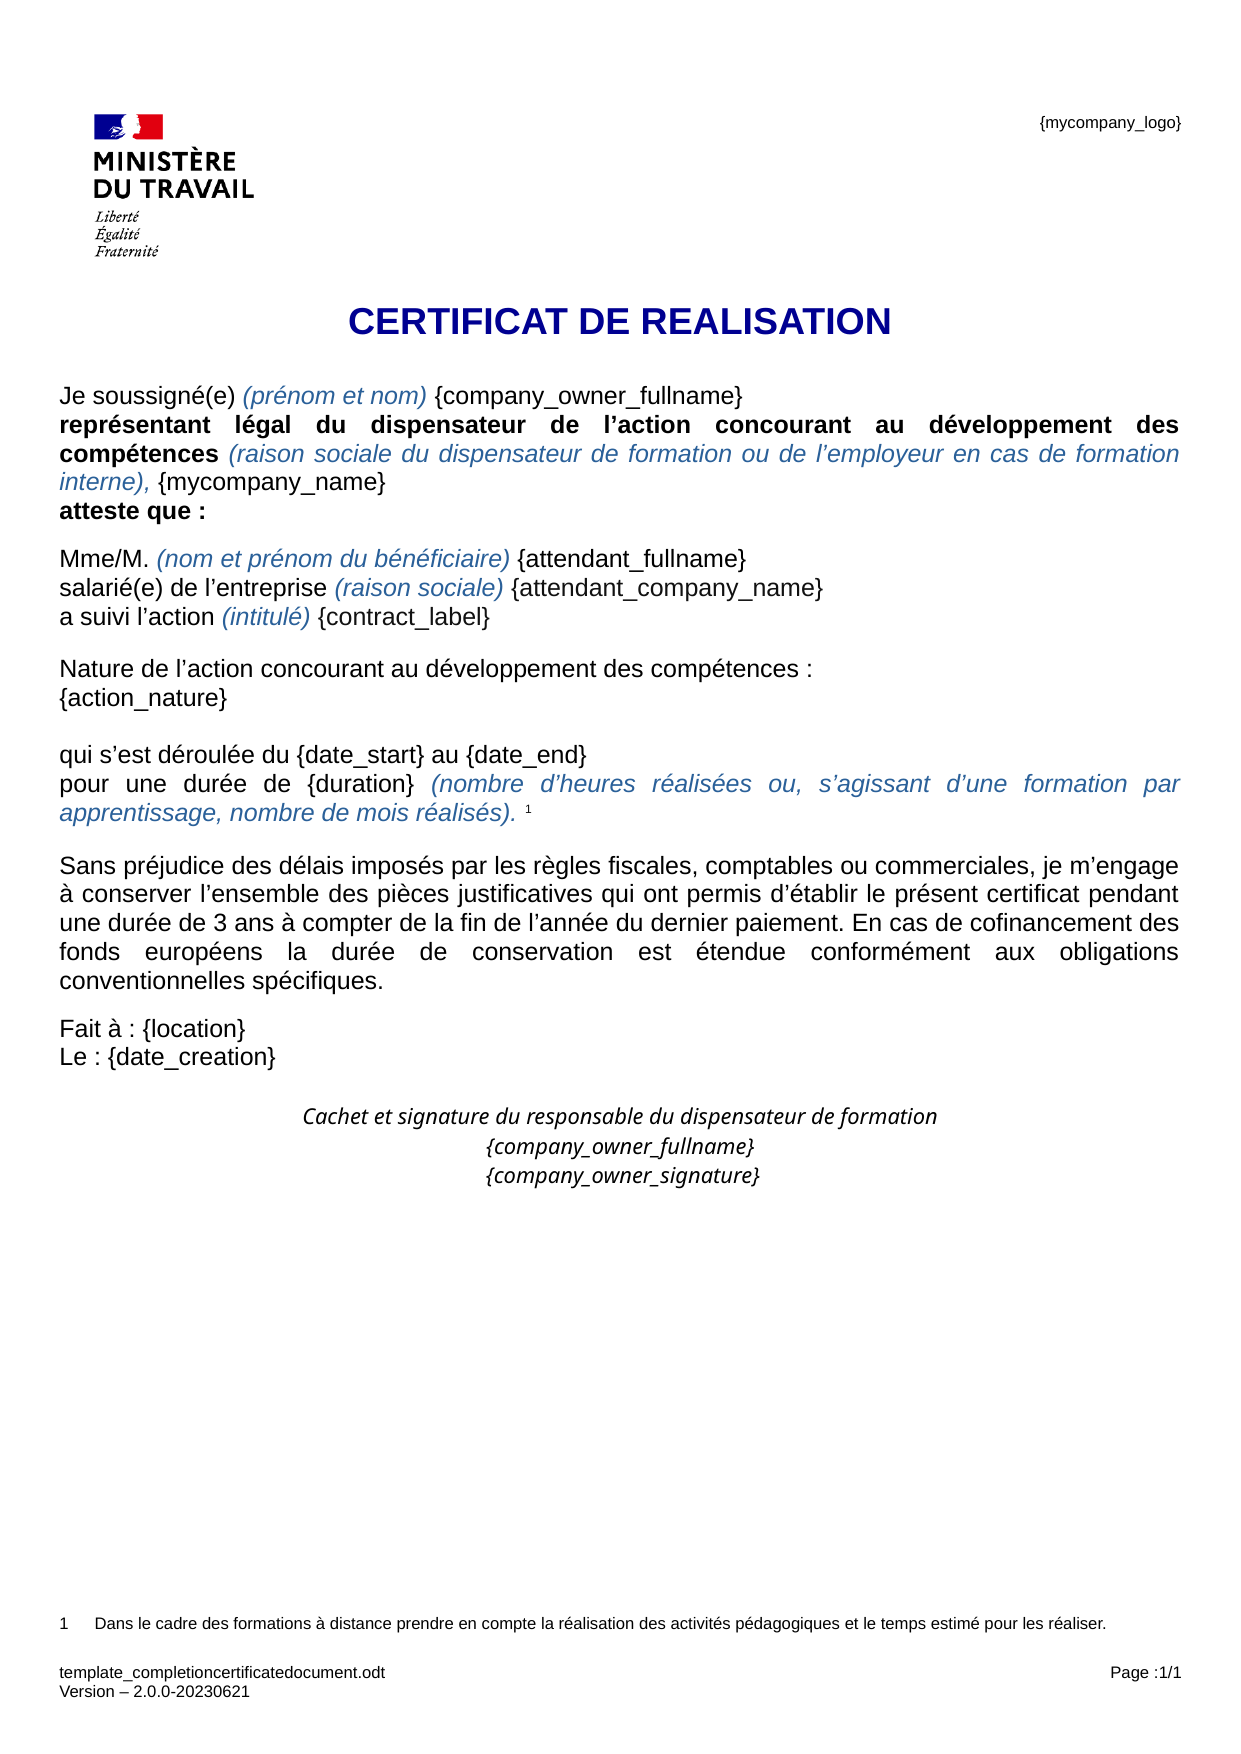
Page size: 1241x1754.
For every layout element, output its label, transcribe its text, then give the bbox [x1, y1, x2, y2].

text Mme/M. (nom et prénom du bénéficiaire) {attendant_fullname} [59, 544, 1181, 573]
text {action_nature} [59, 683, 1181, 712]
text Fait à : {location} [59, 1014, 1181, 1042]
text qui s’est déroulée du {date_start} au {date_end} [59, 741, 1181, 769]
text {company_owner_signature} [59, 1161, 1181, 1190]
text {company_owner_fullname} [59, 1131, 1181, 1161]
text Cachet et signature du responsable du dispensateur de formation [59, 1101, 1181, 1131]
text représentant légal du dispensateur de l’action concourant au développement des compétences (raison sociale du dispensateur de formation ou de l’employeur en cas de formation interne), {mycompany_name} [59, 410, 1181, 496]
text CERTIFICAT DE REALISATION [59, 299, 1181, 343]
text a suivi l’action (intitulé) {contract_label} [59, 602, 1181, 630]
text salarié(e) de l’entreprise (raison sociale) {attendant_company_name} [59, 573, 1181, 602]
text pour une durée de {duration} (nombre d’heures réalisées ou, s’agissant d’une formation par apprentissage, nombre de mois réalisés). [59, 769, 1181, 827]
text Nature de l’action concourant au développement des compétences : [59, 654, 1181, 683]
text Je soussigné(e) (prénom et nom) {company_owner_fullname} [59, 381, 1181, 410]
text Sans préjudice des délais imposés par les règles fiscales, comptables ou commerciales, je m’engage à conserver l’ensemble des pièces justificatives qui ont permis d’établir le présent certificat pendant une durée de 3 ans à compter de la fin de l’année du dernier paiement. En cas de cofinancement des fonds européens la durée de conservation est étendue conformément aux obligations conventionnelles spécifiques. [59, 851, 1181, 994]
text {mycompany_logo} [278, 113, 1181, 132]
picture [69, 89, 278, 281]
text Dans le cadre des formations à distance prendre en compte la réalisation des activités pédagogiques et le temps estimé pour les réaliser. [59, 1614, 1181, 1633]
text Le : {date_creation} [59, 1042, 1181, 1071]
text atteste que : [59, 496, 1181, 525]
